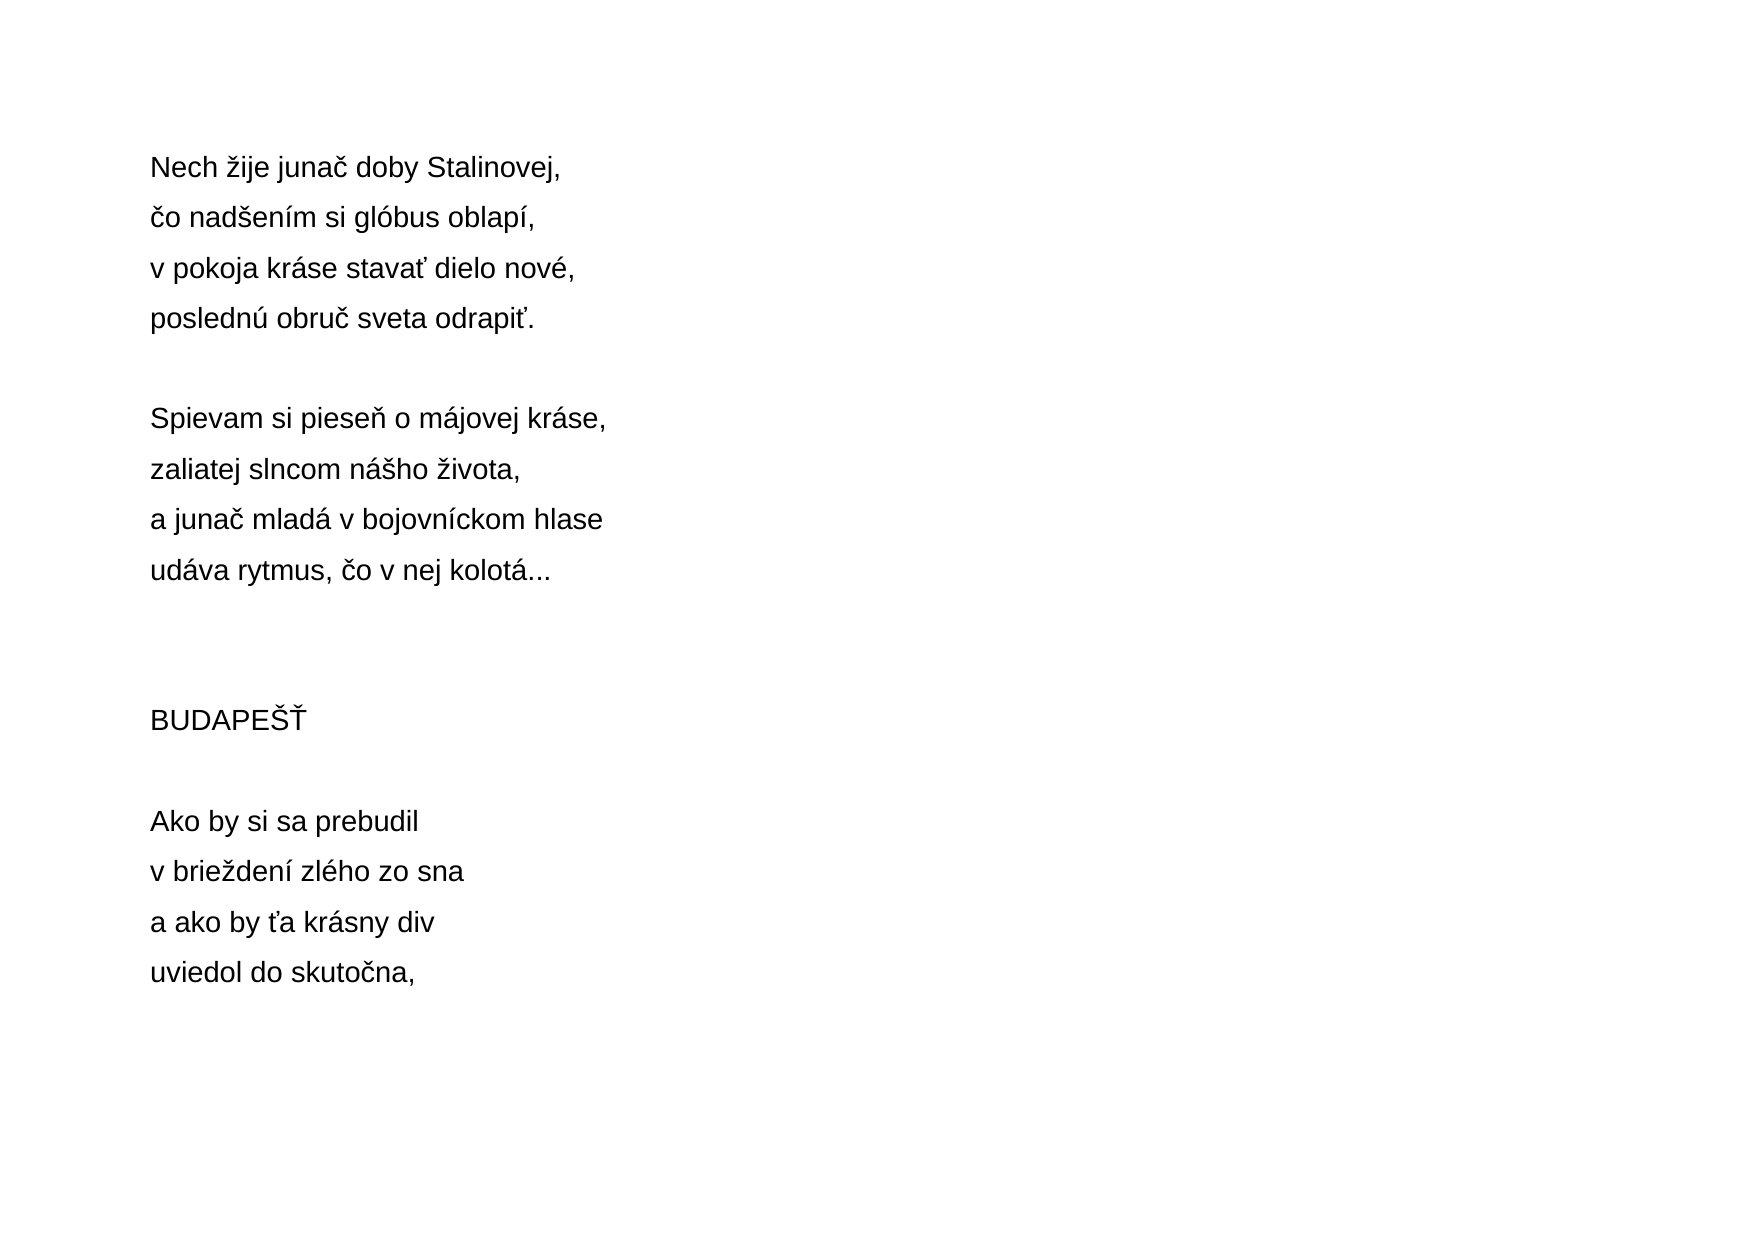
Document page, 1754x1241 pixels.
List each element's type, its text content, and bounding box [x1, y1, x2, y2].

text a ako by ťa krásny div [150, 905, 1243, 938]
text čo nadšením si glóbus oblapí, [150, 200, 1243, 234]
text Ako by si sa prebudil [150, 804, 1243, 838]
text uviedol do skutočna, [150, 955, 1243, 988]
text Nech žije junač doby Stalinovej, [150, 150, 1243, 183]
text udáva rytmus, čo v nej kolotá... [150, 552, 1243, 586]
text poslednú obruč sveta odrapiť. [150, 301, 1243, 334]
text Spievam si pieseň o májovej kráse, [150, 402, 1243, 435]
text a junač mladá v bojovníckom hlase [150, 502, 1243, 536]
text v pokoja kráse stavať dielo nové, [150, 251, 1243, 284]
text v brieždení zlého zo sna [150, 854, 1243, 888]
text zaliatej slncom nášho života, [150, 452, 1243, 485]
text BUDAPEŠŤ [150, 703, 1243, 737]
